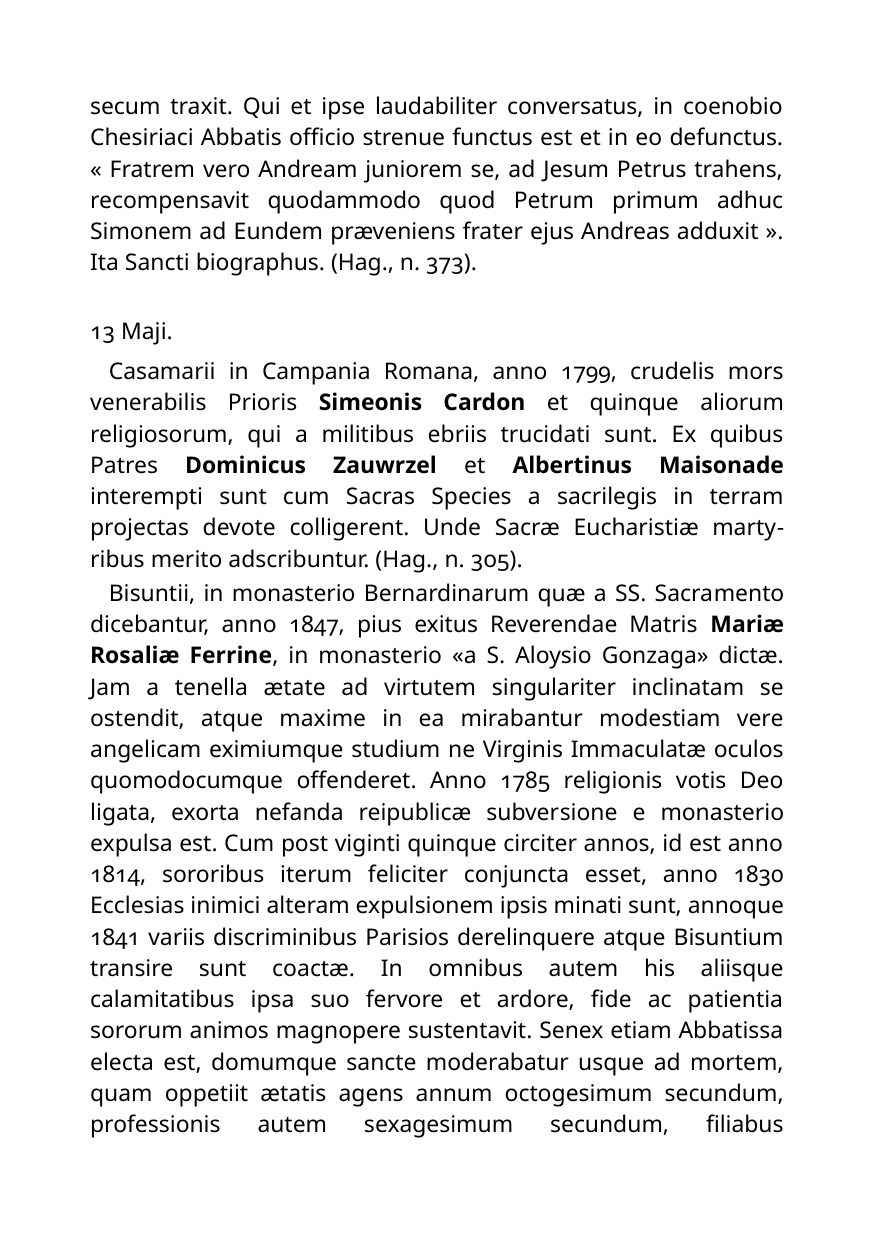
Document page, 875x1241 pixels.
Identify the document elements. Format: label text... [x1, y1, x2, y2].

text Bisuntii, in monasterio Bernardinarum quæ a SS. Sacra­mento dicebantur, anno 1847, pius exitus Reverendae Matris Mariæ Rosaliæ Ferrine, in monasterio «a S. Aloysio Gonzaga» dictæ. Jam a tenella ætate ad virtutem singulariter inclinatam se ostendit, atque maxime in ea mirabantur modestiam vere angelicam eximiumque studium ne Virginis Immaculatæ oculos quomodocumque offenderet. Anno 1785 religionis votis Deo ligata, exorta nefanda reipublicæ subver­sione e monasterio expulsa est. Cum post viginti quinque circiter annos, id est anno 1814, sororibus iterum feliciter conjuncta esset, anno 1830 Ecclesias inimici alteram expul­sionem ipsis minati sunt, annoque 1841 variis discriminibus Parisios derelinquere atque Bisuntium transire sunt coactæ. In omnibus autem his aliisque calamitatibus ipsa suo fervore et ardore, fide ac patientia sororum animos magnopere sustentavit. Senex etiam Abbatissa electa est, domumque sancte moderabatur usque ad mortem, quam oppetiit ætatis agens annum octogesimum secundum, professionis autem sexagesimum secundum, filiabus [90, 577, 784, 1139]
text Casamarii in Campania Romana, anno 1799, crudelis mors venerabilis Prioris Simeonis Cardon et quinque aliorum religiosorum, qui a militibus ebriis trucidati sunt. Ex quibus Patres Dominicus Zauwrzel et Albertinus Maisonade interempti sunt cum Sacras Species a sacrilegis in terram projectas devote colligerent. Unde Sacræ Eucharistiæ marty­ribus merito adscribuntur. (Hag., n. 3o5). [90, 355, 784, 574]
text secum traxit. Qui et ipse laudabiliter conversatus, in coenobio Chesiriaci Abbatis officio strenue functus est et in eo defunctus. « Fratrem vero Andream juniorem se, ad Jesum Petrus trahens, recompensavit quodammodo quod Petrum primum adhuc Simonem ad Eundem præveniens frater ejus Andreas adduxit ». Ita Sancti biographus. (Hag., n. 373). [90, 90, 784, 277]
text 13 Maji. [90, 315, 784, 346]
